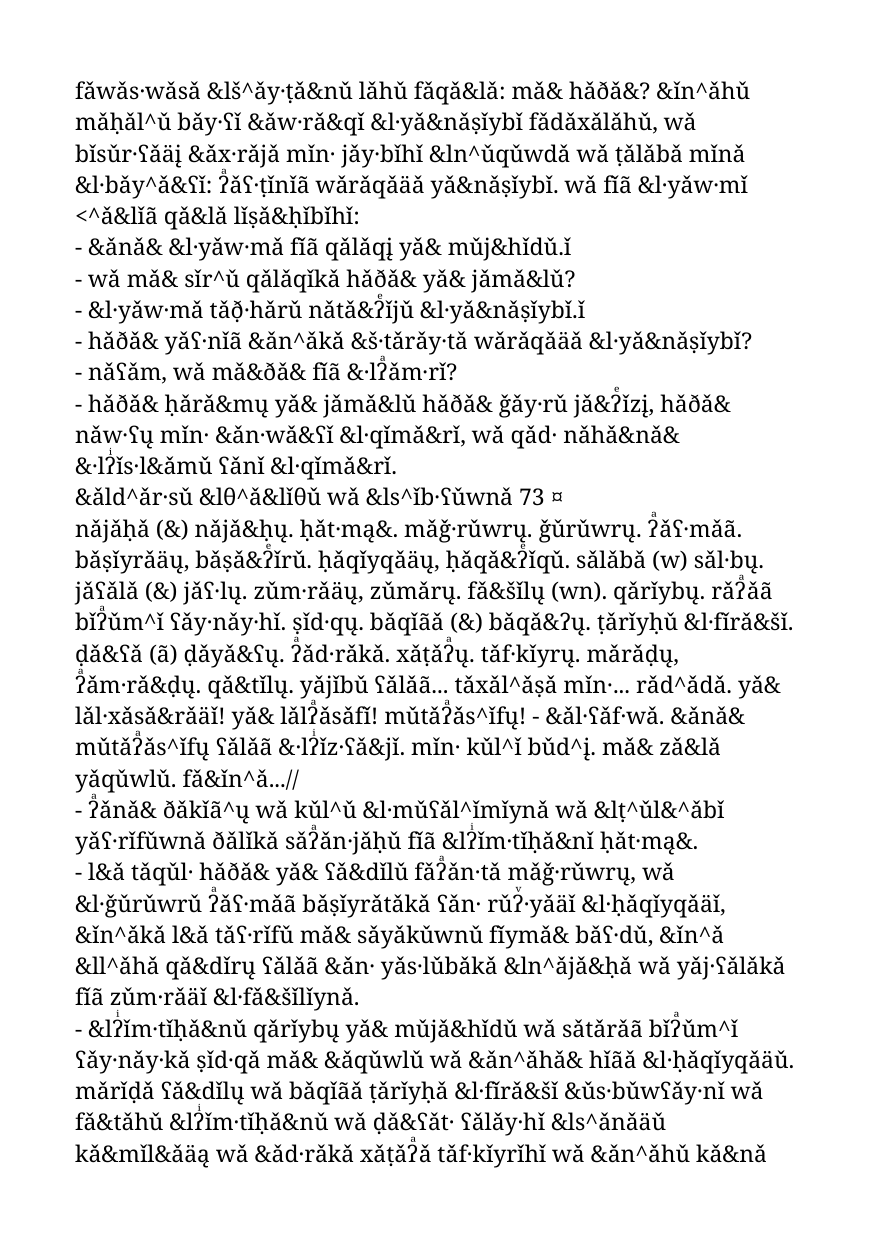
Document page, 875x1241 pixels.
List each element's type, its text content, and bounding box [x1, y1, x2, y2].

text - &lʔͥǐm·tǐḥǎ&nǔ qǎrǐybų yǎ& mǔjǎ&hǐdǔ wǎ sǎtǎrǎã bǐʔͣǔm^ǐ ʕǎy·nǎy·kǎ ṣǐd·qǎ mǎ& &ǎqǔwlǔ wǎ &ǎn^ǎhǎ& hǐãǎ &l·ḥǎqǐyqǎäǔ. [75, 1012, 799, 1075]
text - wǎ mǎ& sǐr^ǔ qǎlǎqǐkǎ hǎðǎ& yǎ& jǎmǎ&lǔ? [75, 262, 799, 294]
text fǎwǎs·wǎsǎ &lš^ǎy·ṭǎ&nǔ lǎhǔ fǎqǎ&lǎ: mǎ& hǎðǎ&? &ǐn^ǎhǔ mǎḥǎl^ǔ bǎy·ʕǐ &ǎw·rǎ&qǐ &l·yǎ&nǎṣǐybǐ fǎdǎxǎlǎhǔ, wǎ bǐsǔr·ʕǎäį &ǎx·rǎjǎ mǐn· jǎy·bǐhǐ &ln^ǔqǔwdǎ wǎ ṭǎlǎbǎ mǐnǎ &l·bǎy^ǎ&ʕǐ: ʔͣǎʕ·ṭǐnǐã wǎrǎqǎäǎ yǎ&nǎṣǐybǐ. wǎ fǐã &l·yǎw·mǐ <^ǎ&lǐã qǎ&lǎ lǐṣǎ&ḥǐbǐhǐ: [75, 75, 799, 231]
text - &ǎnǎ& &l·yǎw·mǎ fǐã qǎlǎqį yǎ& mǔj&hǐdǔ.ǐ [75, 231, 799, 262]
text &ǎld^ǎr·sǔ &lθ^ǎ&lǐθǔ wǎ &ls^ǐb·ʕǔwnǎ 73 ¤ [75, 481, 799, 512]
text mǎrǐḍǎ ʕǎ&dǐlų wǎ bǎqǐãǎ ṭǎrǐyḥǎ &l·fǐrǎ&šǐ &ǔs·bǔwʕǎy·nǐ wǎ fǎ&tǎhǔ &lʔͥǐm·tǐḥǎ&nǔ wǎ ḍǎ&ʕǎt· ʕǎlǎy·hǐ &ls^ǎnǎäǔ kǎ&mǐl&ǎäą wǎ &ǎd·rǎkǎ xǎṭǎʔͣǎ tǎf·kǐyrǐhǐ wǎ &ǎn^ǎhǔ kǎ&nǎ [75, 1075, 799, 1169]
text - l&ǎ tǎqǔl· hǎðǎ& yǎ& ʕǎ&dǐlǔ fǎʔͣǎn·tǎ mǎǧ·rǔwrų, wǎ &l·ǧǔrǔwrǔ ʔͣǎʕ·mǎã bǎṣǐyrǎtǎkǎ ʕǎn· rǔʔͮ·yǎäǐ &l·ḥǎqǐyqǎäǐ, &ǐn^ǎkǎ l&ǎ tǎʕ·rǐfǔ mǎ& sǎyǎkǔwnǔ fǐymǎ& bǎʕ·dǔ, &ǐn^ǎ &ll^ǎhǎ qǎ&dǐrų ʕǎlǎã &ǎn· yǎs·lǔbǎkǎ &ln^ǎjǎ&ḥǎ wǎ yǎj·ʕǎlǎkǎ fǐã zǔm·rǎäǐ &l·fǎ&šǐlǐynǎ. [75, 856, 799, 1012]
text - ʔͣǎnǎ& ðǎkǐã^ų wǎ kǔl^ǔ &l·mǔʕǎl^ǐmǐynǎ wǎ &lṭ^ǔl&^ǎbǐ yǎʕ·rǐfǔwnǎ ðǎlǐkǎ sǎʔͣǎn·jǎḥǔ fǐã &lʔͥǐm·tǐḥǎ&nǐ ḥǎt·mą&. [75, 794, 799, 856]
text - &l·yǎw·mǎ tǎð̣·hǎrǔ nǎtǎ&ʔͤǐjǔ &l·yǎ&nǎṣǐybǐ.ǐ [75, 294, 799, 325]
text - hǎðǎ& ḥǎrǎ&mų yǎ& jǎmǎ&lǔ hǎðǎ& ǧǎy·rǔ jǎ&ʔͤǐzį, hǎðǎ& nǎw·ʕų mǐn· &ǎn·wǎ&ʕǐ &l·qǐmǎ&rǐ, wǎ qǎd· nǎhǎ&nǎ& &·lʔͥǐs·l&ǎmǔ ʕǎnǐ &l·qǐmǎ&rǐ. [75, 387, 799, 481]
text - nǎʕǎm, wǎ mǎ&ðǎ& fǐã &·lʔͣǎm·rǐ? [75, 356, 799, 387]
text nǎjǎḥǎ (&) nǎjǎ&ḥų. ḥǎt·mą&. mǎǧ·rǔwrų. ǧǔrǔwrų. ʔͣǎʕ·mǎã. bǎṣǐyrǎäų, bǎṣǎ&ʔͤǐrǔ. ḥǎqǐyqǎäų, ḥǎqǎ&ʔͤǐqǔ. sǎlǎbǎ (w) sǎl·bų. jǎʕǎlǎ (&) jǎʕ·lų. zǔm·rǎäų, zǔmǎrų. fǎ&šǐlų (wn). qǎrǐybų. rǎʔͣǎã bǐʔͣǔm^ǐ ʕǎy·nǎy·hǐ. ṣǐd·qų. bǎqǐãǎ (&) bǎqǎ&ʔų. ṭǎrǐyḥǔ &l·fǐrǎ&šǐ. ḍǎ&ʕǎ (ã) ḍǎyǎ&ʕų. ʔͣǎd·rǎkǎ. xǎṭǎʔͣų. tǎf·kǐyrų. mǎrǎḍų, ʔͣǎm·rǎ&ḍų. qǎ&tǐlų. yǎjǐbǔ ʕǎlǎã... tǎxǎl^ǎṣǎ mǐn·... rǎd^ǎdǎ. yǎ& lǎl·xǎsǎ&rǎäǐ! yǎ& lǎlʔͣǎsǎfǐ! mǔtǎʔͣǎs^ǐfų! - &ǎl·ʕǎf·wǎ. &ǎnǎ& mǔtǎʔͣǎs^ǐfų ʕǎlǎã &·lʔͥǐz·ʕǎ&jǐ. mǐn· kǔl^ǐ bǔd^į. mǎ& zǎ&lǎ yǎqǔwlǔ. fǎ&ǐn^ǎ...// [75, 512, 799, 794]
text - hǎðǎ& yǎʕ·nǐã &ǎn^ǎkǎ &š·tǎrǎy·tǎ wǎrǎqǎäǎ &l·yǎ&nǎṣǐybǐ? [75, 325, 799, 356]
